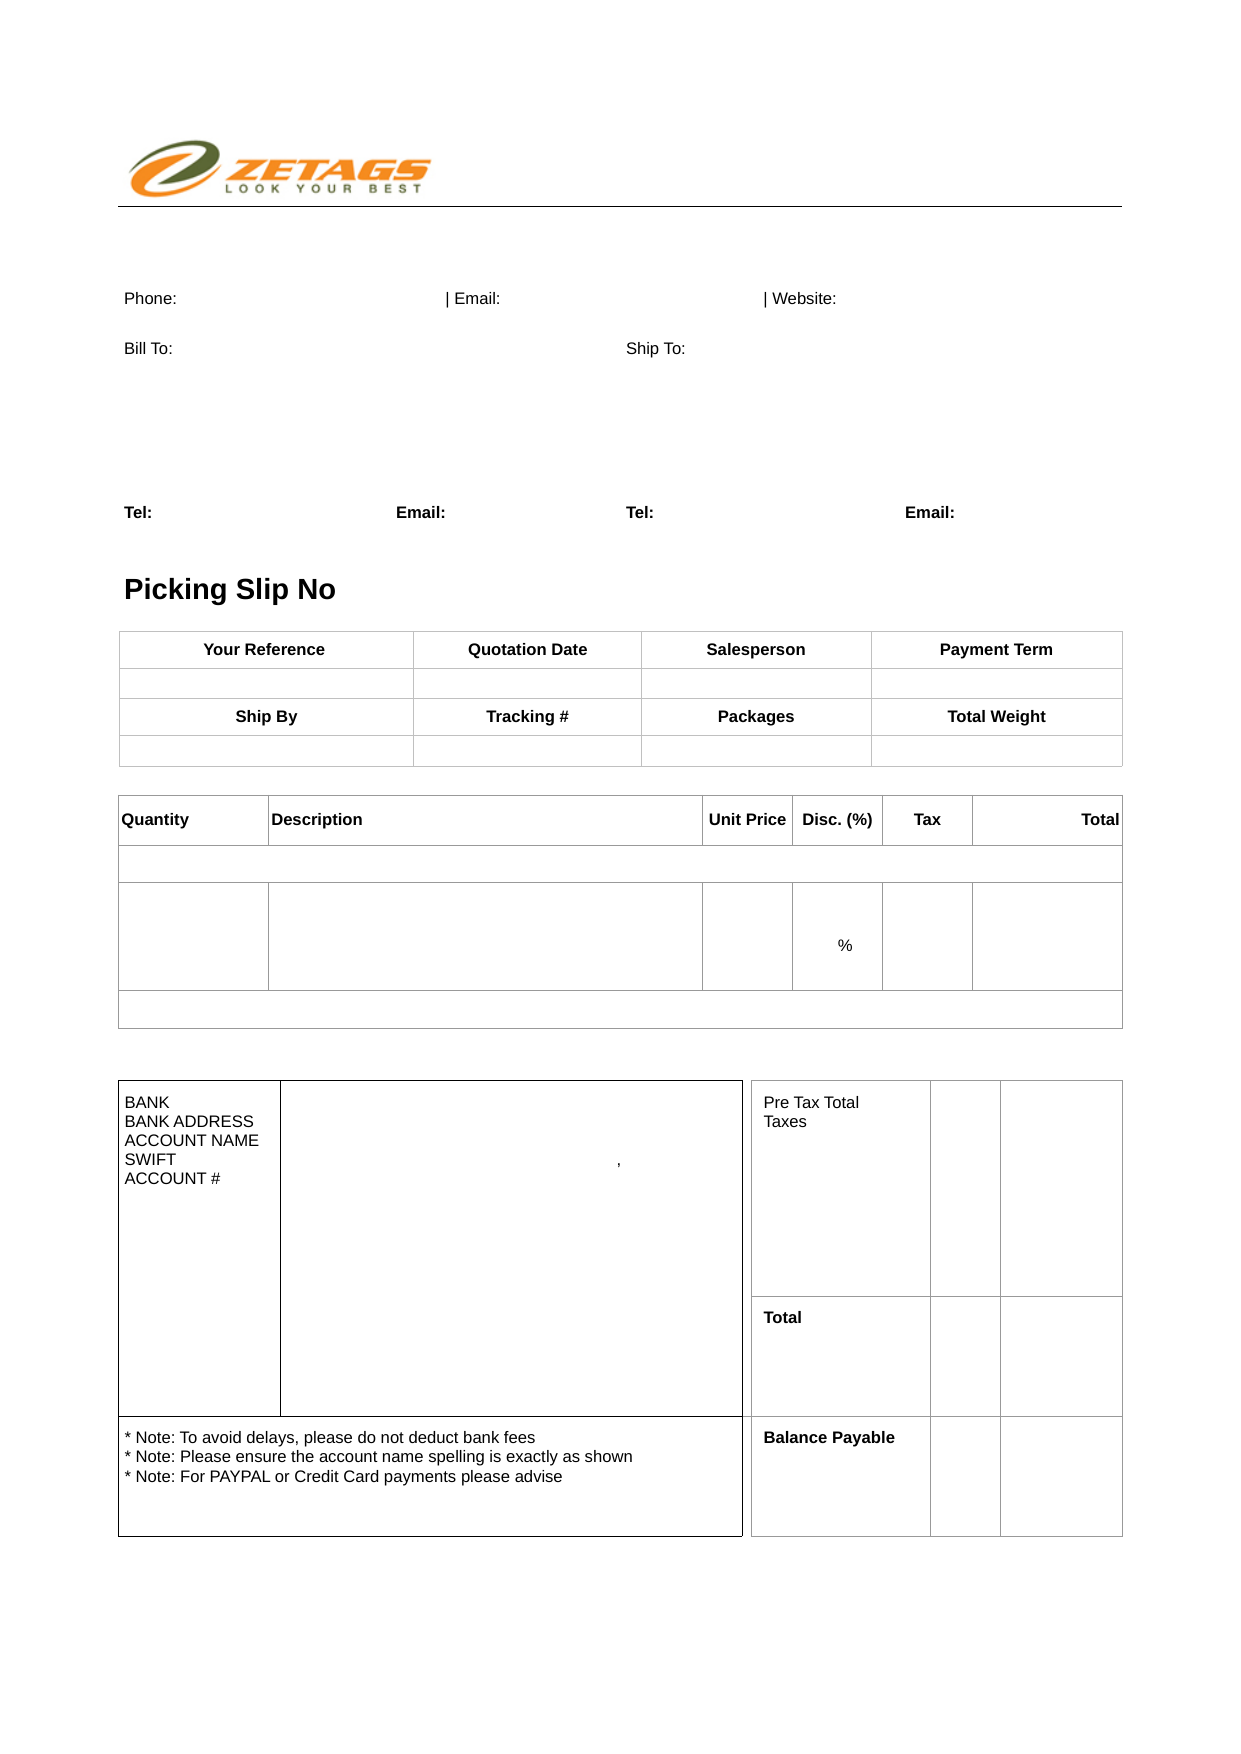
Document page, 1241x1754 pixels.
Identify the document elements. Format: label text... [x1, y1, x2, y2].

table_cell <formatLang(l.discount)>% [793, 883, 882, 990]
table_cell <o.currency_id.name or ''> [931, 1417, 1000, 1536]
table_header Payment Term [872, 632, 1122, 667]
table_cell <o.client_order_ref or ''> [120, 669, 413, 698]
table_header Your Reference [120, 632, 413, 667]
table_cell <formatLang(o.balance)> [1001, 1417, 1122, 1536]
table_header Tax [883, 796, 972, 845]
table_header Bill To: <o.partner_invoice_id.name or ''> <o.partner_id.name or ''> <get_street(o.partner_invoice_id)> <get_address(o.partner_invoice_id)> <o.partner_invoice_id.country_id.name or ''> [118, 333, 620, 498]
table_cell <o.tracking_number or ''> [414, 736, 641, 766]
table_cell Ship By [120, 699, 413, 735]
table_cell <get_taxes(l.tax_id)> [883, 883, 972, 990]
table_cell <o.weight or ''> [872, 736, 1122, 766]
table_cell </for> [119, 991, 1122, 1027]
table_header Disc. (%) [793, 796, 882, 845]
table_cell * Note: To avoid delays, please do not deduct bank fees * Note: Please ensure the account name spelling is exactly as shown * Note: For PAYPAL or Credit Card payments please advise [119, 1417, 742, 1536]
table_header BANK BANK ADDRESS ACCOUNT NAME SWIFT ACCOUNT # [119, 1081, 280, 1416]
table_cell <o.packages or ''> [642, 736, 871, 766]
table_cell <formatLang(l.product_uom_qty)> <l.product_uom.name or ''> [119, 883, 268, 990]
table_cell Tel: <o.partner_shipping_id.phone or ''> Email: <o.partner_shipping_id.email or ''> [620, 498, 1122, 547]
table_header Description [269, 796, 702, 845]
table_header [743, 1080, 751, 1416]
table_cell <formatLang(o.amount_total)> [1001, 1297, 1122, 1416]
table_header Quantity [119, 796, 268, 845]
table_cell Total Weight [872, 699, 1122, 735]
table_header Total [973, 796, 1122, 845]
table_cell Total [752, 1297, 930, 1416]
table_cell <o.currency_id.name or ''> <formatLang(l.price_subtotal)> [973, 883, 1122, 990]
table_cell <o.currency_id.name or ''> [931, 1297, 1000, 1416]
table_header Ship To: <o.partner_shipping_id.name or ''> <o.partner_shipping_id.parent_id and o.partner_shipping_id.parent_id.name or o.partner_shipping_id.name or ''> <get_street(o.partner_shipping_id)> <get_address(o.partner_shipping_id)> <o.partner_shipping_id.country_id.name or ''> [620, 333, 1122, 498]
table_header <formatLang(o.amount_untaxed)> <formatLang(o.amount_tax)> [1001, 1081, 1122, 1296]
table_cell <o.payment_term.name or ''> [872, 669, 1122, 698]
table_header Picking Slip No <o.name or ''> [118, 567, 1122, 612]
table_cell Packages [642, 699, 871, 735]
table_cell <o.date_order or ''> [414, 669, 641, 698]
table_header Pre Tax Total Taxes [752, 1081, 930, 1296]
table_header <o.company_id.bank_ids and o.company_id.bank_ids[0].bank_name or ''> <o.company_id.bank_ids and get_street(o.company_id.bank_ids[0].bank) or ''>, <o.company_id.bank_ids and get_street2(o.company_id.bank_ids[0].bank) or ''> <o.company_id.partner_id.name or ''> <o.company_id.bank_ids and o.company_id.bank_ids[0].swift_code or ''> <o.company_id.bank_ids and o.company_id.bank_ids[0].acc_number or ''> [281, 1081, 742, 1416]
table_header Quotation Date [414, 632, 641, 667]
table_cell Tel: <o.partner_invoice_id.phone or ''> Email: <o.partner_invoice_id.email or ''> [118, 498, 620, 547]
table_cell Tracking # [414, 699, 641, 735]
table_cell [743, 1417, 751, 1536]
table_header Salesperson [642, 632, 871, 667]
table_cell <formatLang(l.price_unit)> [703, 883, 792, 990]
table_cell <o.user_id.name or ''> [642, 669, 871, 698]
table_cell <for each='l in o.order_line'> [119, 846, 1122, 882]
table_header [118, 118, 1122, 206]
table_header <o.company_id.name or ''> <display_address(o.company_id.partner_id)> Phone: <o.company_id.partner_id.phone or ''> | Email: <o.company_id.partner_id.email or ''> | Website: <o.company_id.partner_id.website or ''> [118, 226, 1122, 314]
picture [122, 137, 438, 202]
table_cell Balance Payable [752, 1417, 930, 1536]
table_header <o.currency_id.name or ''> <o.currency_id.name or ''> [931, 1081, 1000, 1296]
table_cell <get_line_description(l.name)> [269, 883, 702, 990]
table_cell <o.carrier_id.name or ''> [120, 736, 413, 766]
table_header Unit Price [703, 796, 792, 845]
